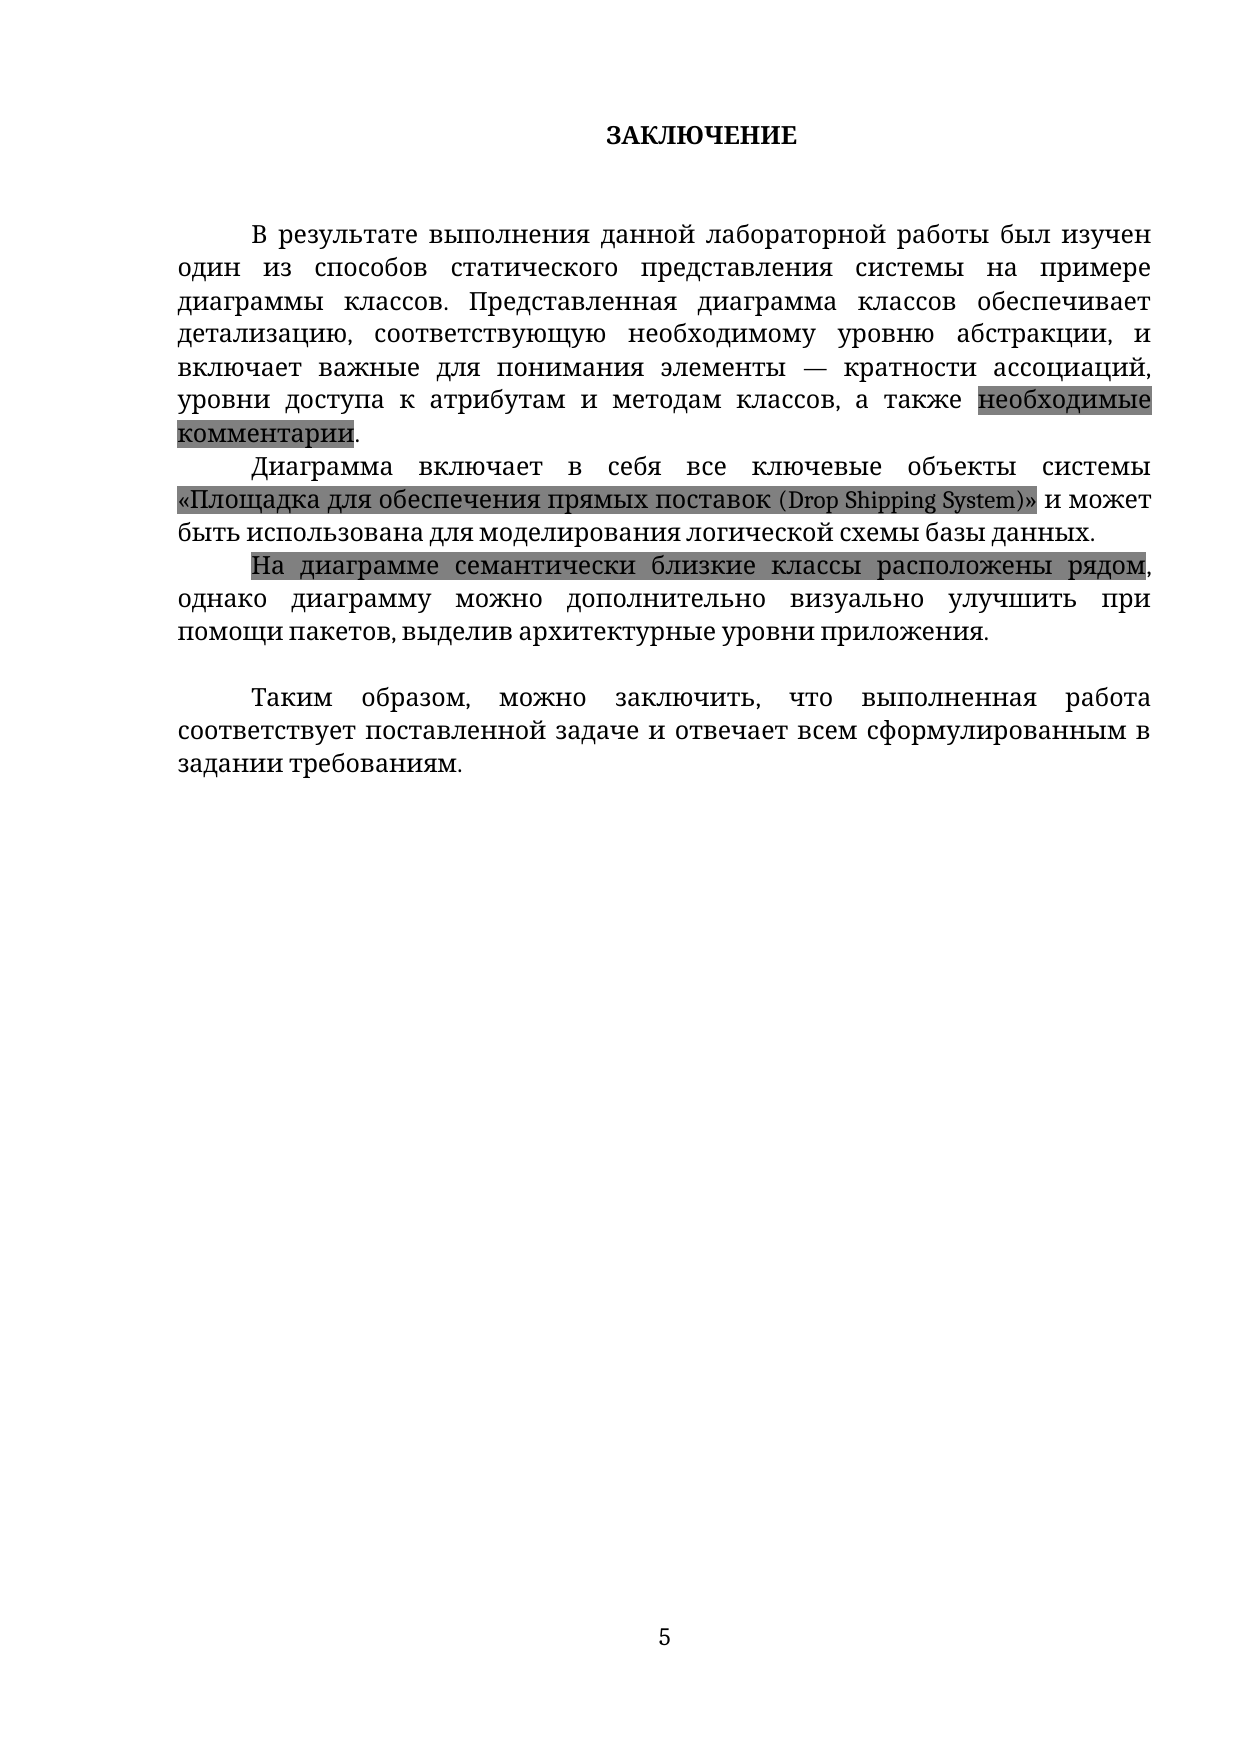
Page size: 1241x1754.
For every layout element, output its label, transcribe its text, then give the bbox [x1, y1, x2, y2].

text Таким образом, можно заключить, что выполненная работа соответствует поставленной задаче и отвечает всем сформулированным в задании требованиям. [177, 684, 1152, 778]
text ЗАКЛЮЧЕНИЕ [251, 122, 1152, 151]
text Диаграмма включает в себя все ключевые объекты системы «Площадка для обеспечения прямых поставок (Drop Shipping System)» и может быть использована для моделирования логической схемы базы данных. [177, 452, 1152, 547]
text На диаграмме семантически близкие классы расположены рядом, однако диаграмму можно дополнительно визуально улучшить при помощи пакетов, выделив архитектурные уровни приложения. [177, 552, 1152, 646]
text В результате выполнения данной лабораторной работы был изучен один из способов статического представления системы на примере диаграммы классов. Представленная диаграмма классов обеспечивает детализацию, соответствующую необходимому уровню абстракции, и включает важные для понимания элементы — кратности ассоциаций, уровни доступа к атрибутам и методам классов, а также необходимые комментарии. [177, 221, 1152, 448]
